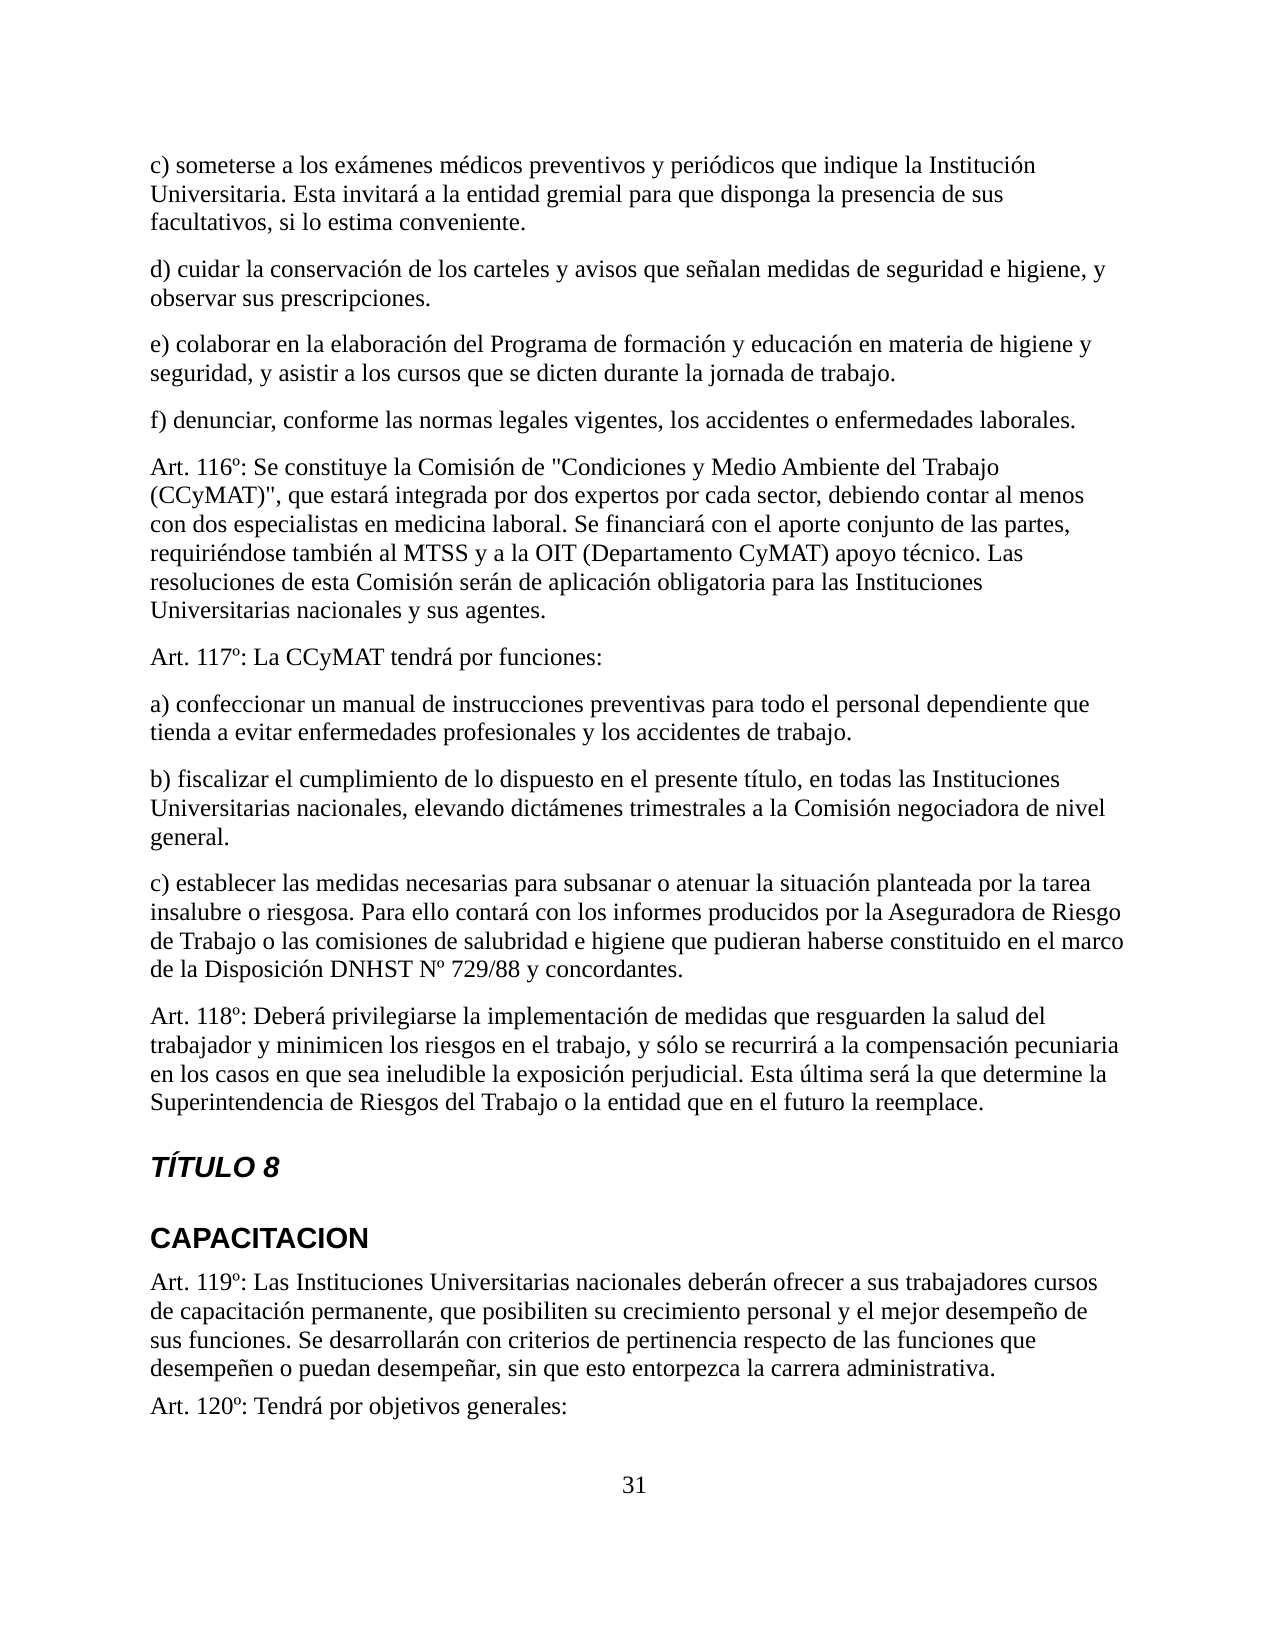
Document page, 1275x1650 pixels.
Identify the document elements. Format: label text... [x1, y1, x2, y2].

text b) fiscalizar el cumplimiento de lo dispuesto en el presente título, en todas las Instituciones Universitarias nacionales, elevando dictámenes trimestrales a la Comisión negociadora de nivel general. [150, 764, 1125, 850]
text f) denunciar, conforme las normas legales vigentes, los accidentes o enfermedades laborales. [150, 405, 1125, 434]
subtitle TÍTULO 8 [150, 1150, 1125, 1184]
text c) someterse a los exámenes médicos preventivos y periódicos que indique la Institución Universitaria. Esta invitará a la entidad gremial para que disponga la presencia de sus facultativos, si lo estima conveniente. [150, 150, 1125, 236]
text e) colaborar en la elaboración del Programa de formación y educación en materia de higiene y seguridad, y asistir a los cursos que se dicten durante la jornada de trabajo. [150, 329, 1125, 387]
text Art. 117º: La CCyMAT tendrá por funciones: [150, 642, 1125, 671]
text Art. 116º: Se constituye la Comisión de "Condiciones y Medio Ambiente del Trabajo (CCyMAT)", que estará integrada por dos expertos por cada sector, debiendo contar al menos con dos especialistas en medicina laboral. Se financiará con el aporte conjunto de las partes, requiriéndose también al MTSS y a la OIT (Departamento CyMAT) apoyo técnico. Las resoluciones de esta Comisión serán de aplicación obligatoria para las Instituciones Universitarias nacionales y sus agentes. [150, 452, 1125, 624]
text a) confeccionar un manual de instrucciones preventivas para todo el personal dependiente que tienda a evitar enfermedades profesionales y los accidentes de trabajo. [150, 689, 1125, 746]
subtitle CAPACITACION [150, 1221, 1125, 1255]
text Art. 118º: Deberá privilegiarse la implementación de medidas que resguarden la salud del trabajador y minimicen los riesgos en el trabajo, y sólo se recurrirá a la compensación pecuniaria en los casos en que sea ineludible la exposición perjudicial. Esta última será la que determine la Superintendencia de Riesgos del Trabajo o la entidad que en el futuro la reemplace. [150, 1001, 1125, 1116]
text d) cuidar la conservación de los carteles y avisos que señalan medidas de seguridad e higiene, y observar sus prescripciones. [150, 254, 1125, 312]
text Art. 119º: Las Instituciones Universitarias nacionales deberán ofrecer a sus trabajadores cursos de capacitación permanente, que posibiliten su crecimiento personal y el mejor desempeño de sus funciones. Se desarrollarán con criterios de pertinencia respecto de las funciones que desempeñen o puedan desempeñar, sin que esto entorpezca la carrera administrativa. [150, 1267, 1125, 1382]
text Art. 120º: Tendrá por objetivos generales: [150, 1391, 1125, 1420]
text c) establecer las medidas necesarias para subsanar o atenuar la situación planteada por la tarea insalubre o riesgosa. Para ello contará con los informes producidos por la Aseguradora de Riesgo de Trabajo o las comisiones de salubridad e higiene que pudieran haberse constituido en el marco de la Disposición DNHST Nº 729/88 y concordantes. [150, 868, 1125, 983]
